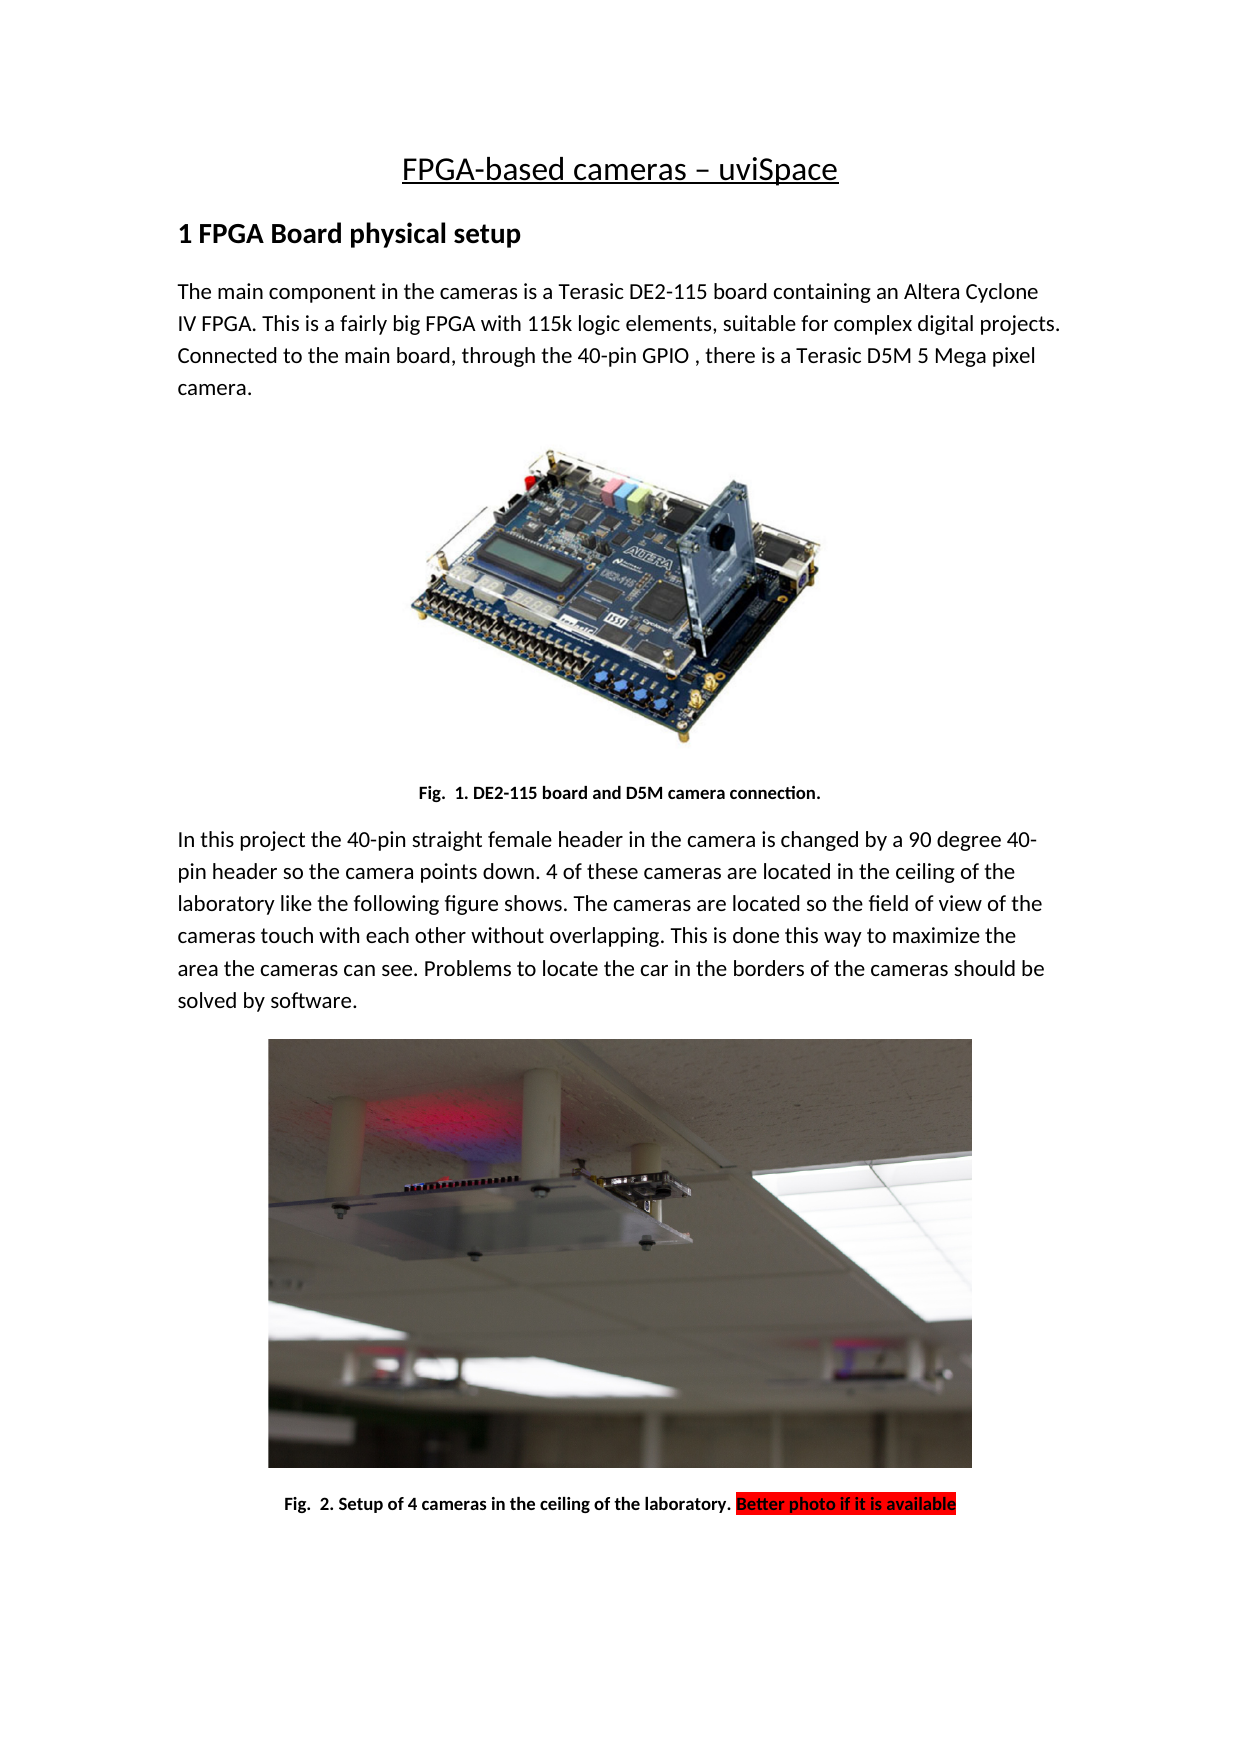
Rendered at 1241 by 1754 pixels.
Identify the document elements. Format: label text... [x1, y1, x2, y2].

text In this project the 40-pin straight female header in the camera is changed by a 90 degree 40-pin header so the camera points down. 4 of these cameras are located in the ceiling of the laboratory like the following figure shows. The cameras are located so the field of view of the cameras touch with each other without overlapping. This is done this way to maximize the area the cameras can see. Problems to locate the car in the borders of the cameras should be solved by software. [177, 825, 1063, 1014]
text The main component in the cameras is a Terasic DE2-115 board containing an Altera Cyclone IV FPGA. This is a fairly big FPGA with 115k logic elements, suitable for complex digital projects. Connected to the main board, through the 40-pin GPIO , there is a Terasic D5M 5 Mega pixel camera. [177, 277, 1063, 402]
text Fig. 2. Setup of 4 cameras in the ceiling of the laboratory. Better photo if it is available [177, 1492, 1063, 1515]
text 1 FPGA Board physical setup [177, 215, 1063, 251]
text FPGA-based cameras – uviSpace [177, 148, 1063, 188]
text Fig. 1. DE2-115 board and D5M camera connection. [177, 781, 1063, 804]
